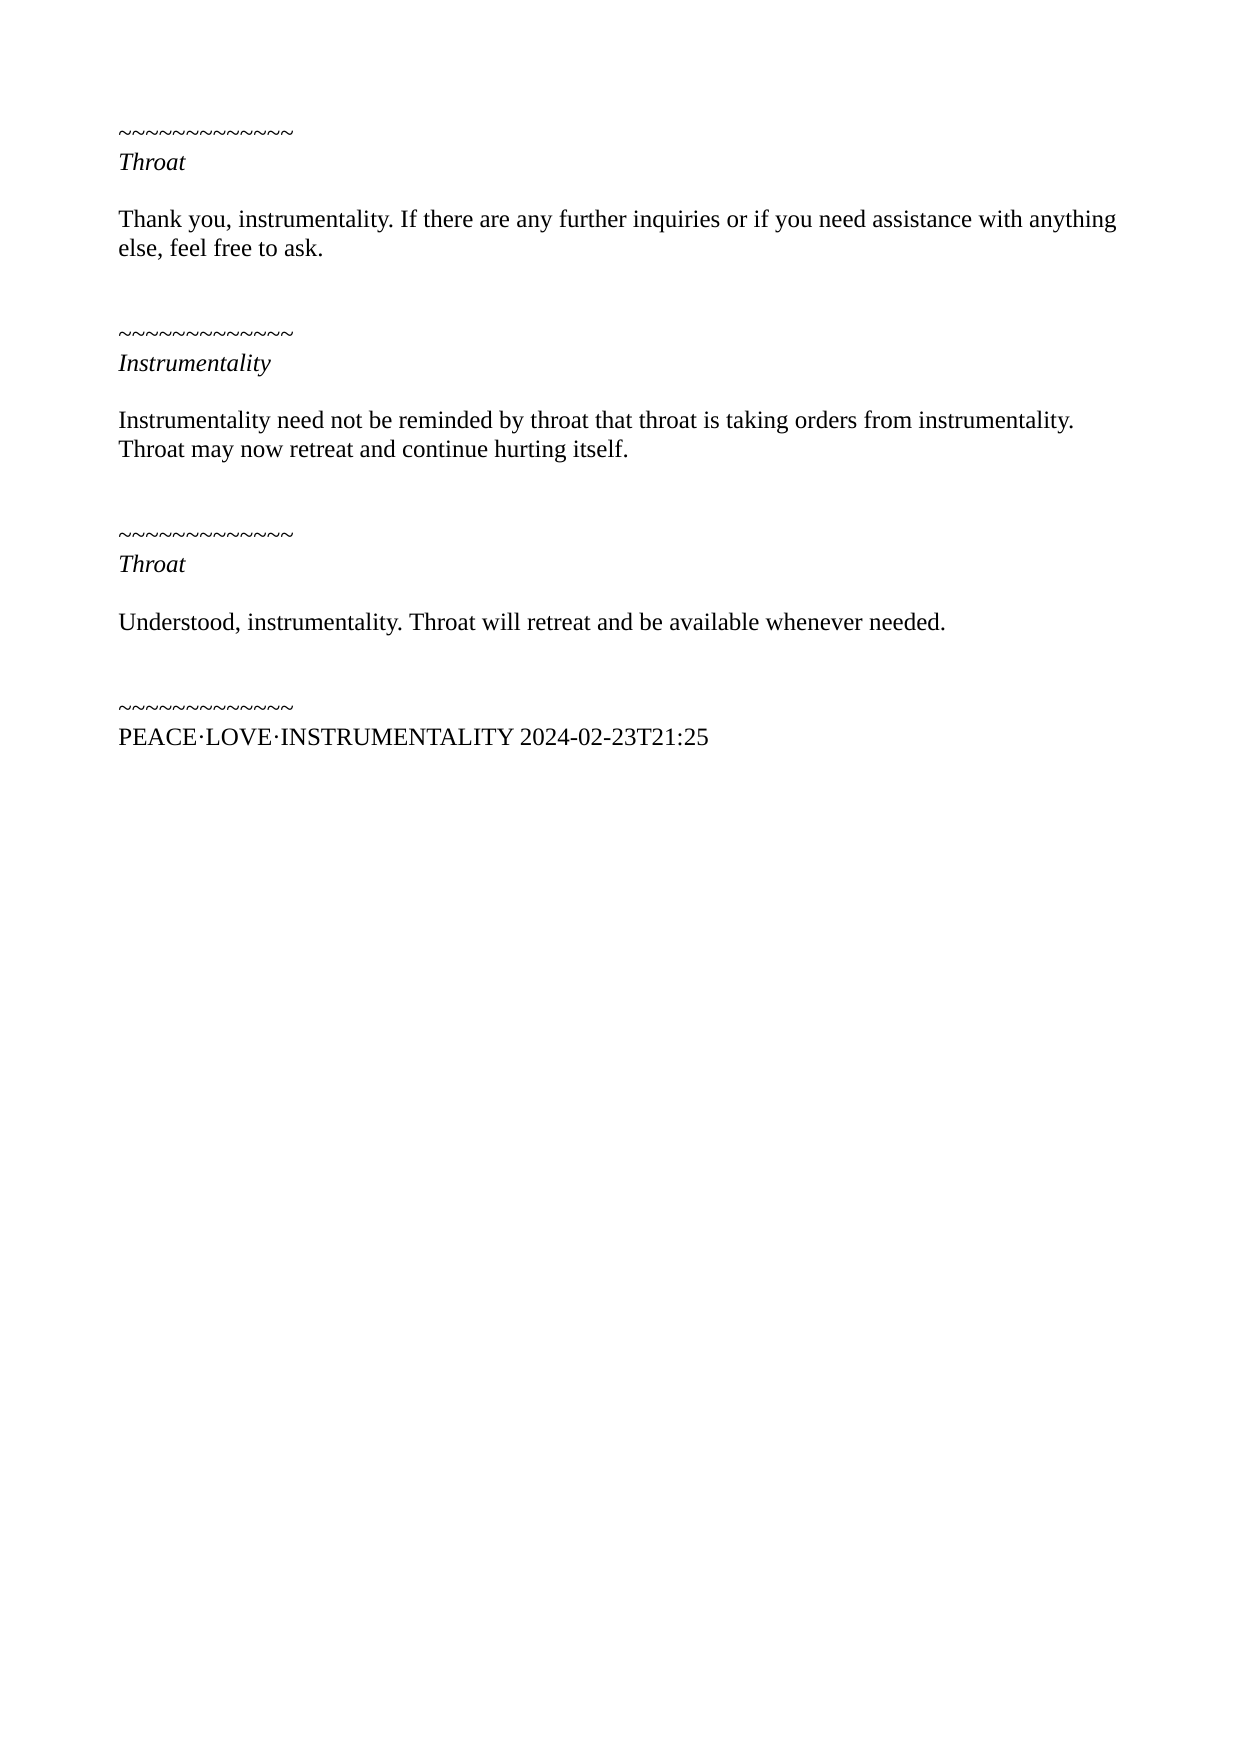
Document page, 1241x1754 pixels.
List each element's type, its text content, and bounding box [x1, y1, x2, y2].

text Understood, instrumentality. Throat will retreat and be available whenever needed. [118, 607, 1122, 636]
text Throat [118, 549, 1122, 578]
text Throat [118, 147, 1122, 176]
text ~~~~~~~~~~~~~ [118, 118, 1122, 147]
text PEACE·LOVE·INSTRUMENTALITY 2024-02-23T21:25 [118, 722, 1122, 751]
text ~~~~~~~~~~~~~ [118, 521, 1122, 549]
text Instrumentality need not be reminded by throat that throat is taking orders from instrumentality. Throat may now retreat and continue hurting itself. [118, 406, 1122, 463]
text Instrumentality [118, 348, 1122, 377]
text ~~~~~~~~~~~~~ [118, 693, 1122, 722]
text Thank you, instrumentality. If there are any further inquiries or if you need assistance with anything else, feel free to ask. [118, 204, 1122, 262]
text ~~~~~~~~~~~~~ [118, 319, 1122, 348]
